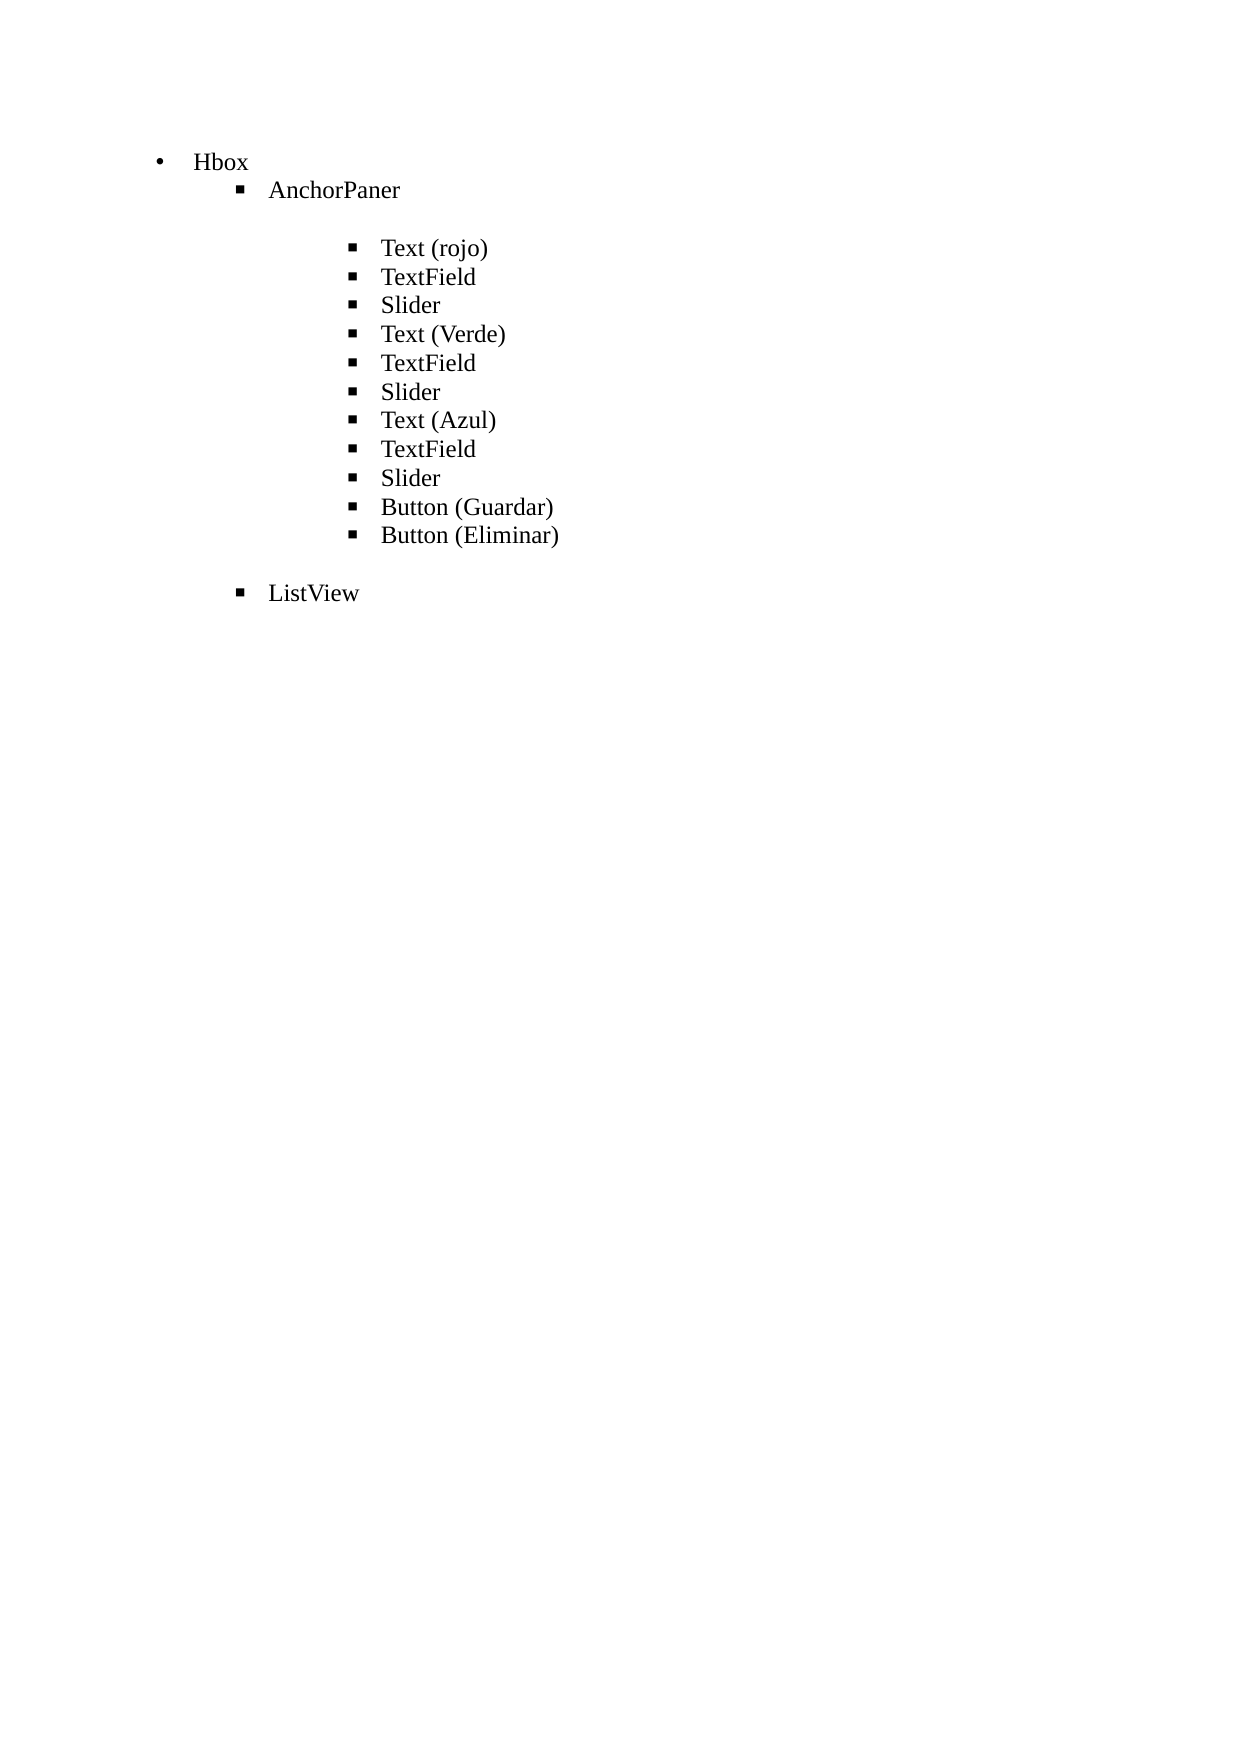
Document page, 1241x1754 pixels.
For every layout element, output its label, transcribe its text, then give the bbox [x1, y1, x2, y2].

list Button (Eliminar) [343, 521, 1122, 549]
list Text (Verde) [343, 319, 1122, 348]
list Button (Guardar) [343, 492, 1122, 521]
list TextField [343, 348, 1122, 377]
list ListView [231, 578, 1122, 607]
list TextField [343, 434, 1122, 463]
list Hbox [156, 147, 1122, 176]
list Slider [343, 377, 1122, 406]
list Slider [343, 463, 1122, 492]
list TextField [343, 262, 1122, 291]
list Slider [343, 291, 1122, 319]
list Text (rojo) [343, 233, 1122, 262]
list AnchorPaner [231, 176, 1122, 204]
list Text (Azul) [343, 406, 1122, 434]
